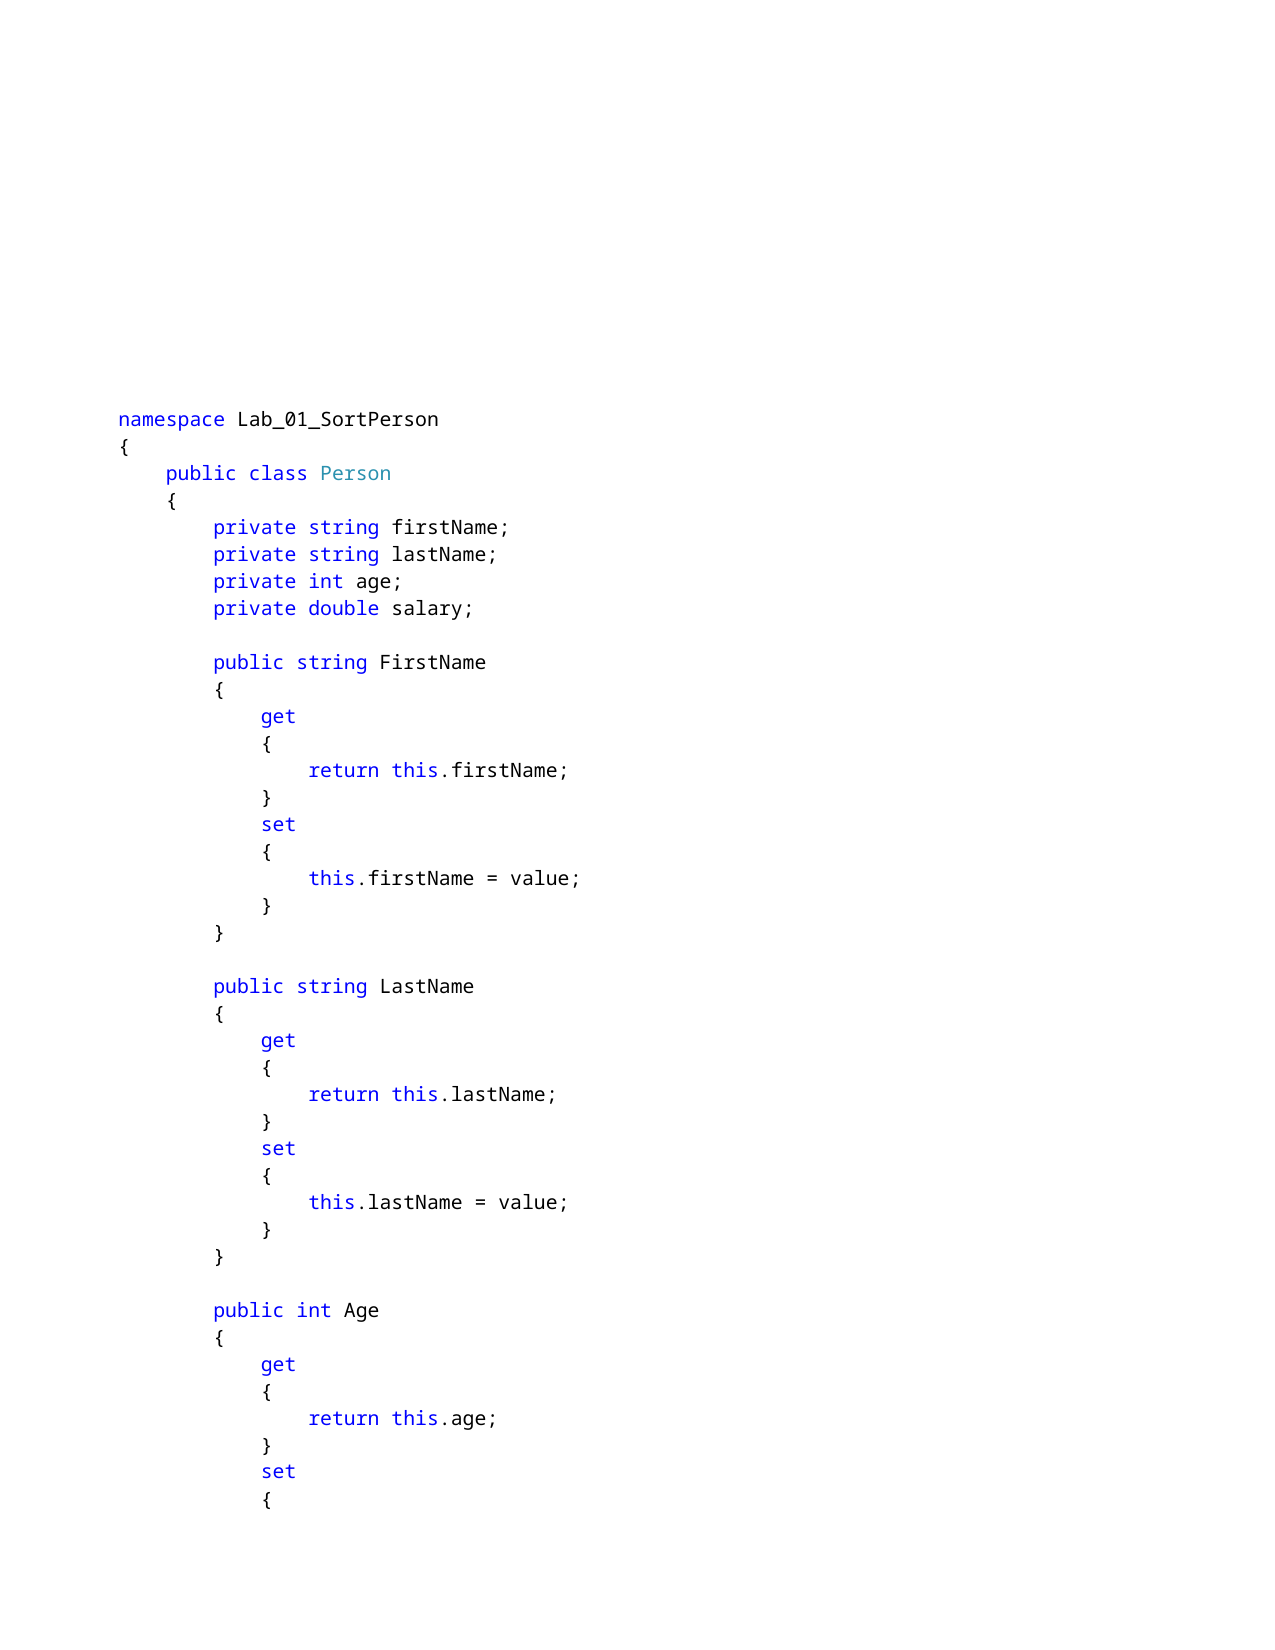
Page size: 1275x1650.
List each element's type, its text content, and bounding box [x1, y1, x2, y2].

text return this.firstName; [118, 756, 1157, 783]
text public int Age [118, 1296, 1157, 1323]
text { [118, 729, 1157, 756]
text { [118, 1377, 1157, 1404]
text { [118, 1053, 1157, 1080]
text return this.age; [118, 1404, 1157, 1431]
text { [118, 675, 1157, 702]
text { [118, 433, 1157, 459]
text public string LastName [118, 972, 1157, 999]
text private int age; [118, 567, 1157, 594]
text } [118, 1107, 1157, 1134]
text } [118, 1242, 1157, 1269]
text } [118, 891, 1157, 918]
text this.lastName = value; [118, 1188, 1157, 1215]
text public class Person [118, 459, 1157, 487]
text get [118, 1350, 1157, 1377]
text { [118, 1485, 1157, 1512]
text private string lastName; [118, 541, 1157, 567]
text this.firstName = value; [118, 864, 1157, 891]
text { [118, 1161, 1157, 1188]
text } [118, 783, 1157, 810]
text namespace Lab_01_SortPerson [118, 406, 1157, 433]
text { [118, 999, 1157, 1026]
text set [118, 810, 1157, 837]
text } [118, 1215, 1157, 1242]
text { [118, 487, 1157, 513]
text get [118, 1026, 1157, 1053]
text } [118, 918, 1157, 945]
text private string firstName; [118, 513, 1157, 541]
text get [118, 702, 1157, 729]
text return this.lastName; [118, 1080, 1157, 1107]
text } [118, 1431, 1157, 1458]
text public string FirstName [118, 648, 1157, 675]
text set [118, 1458, 1157, 1485]
text private double salary; [118, 594, 1157, 621]
text { [118, 1323, 1157, 1350]
text set [118, 1134, 1157, 1161]
text { [118, 837, 1157, 864]
